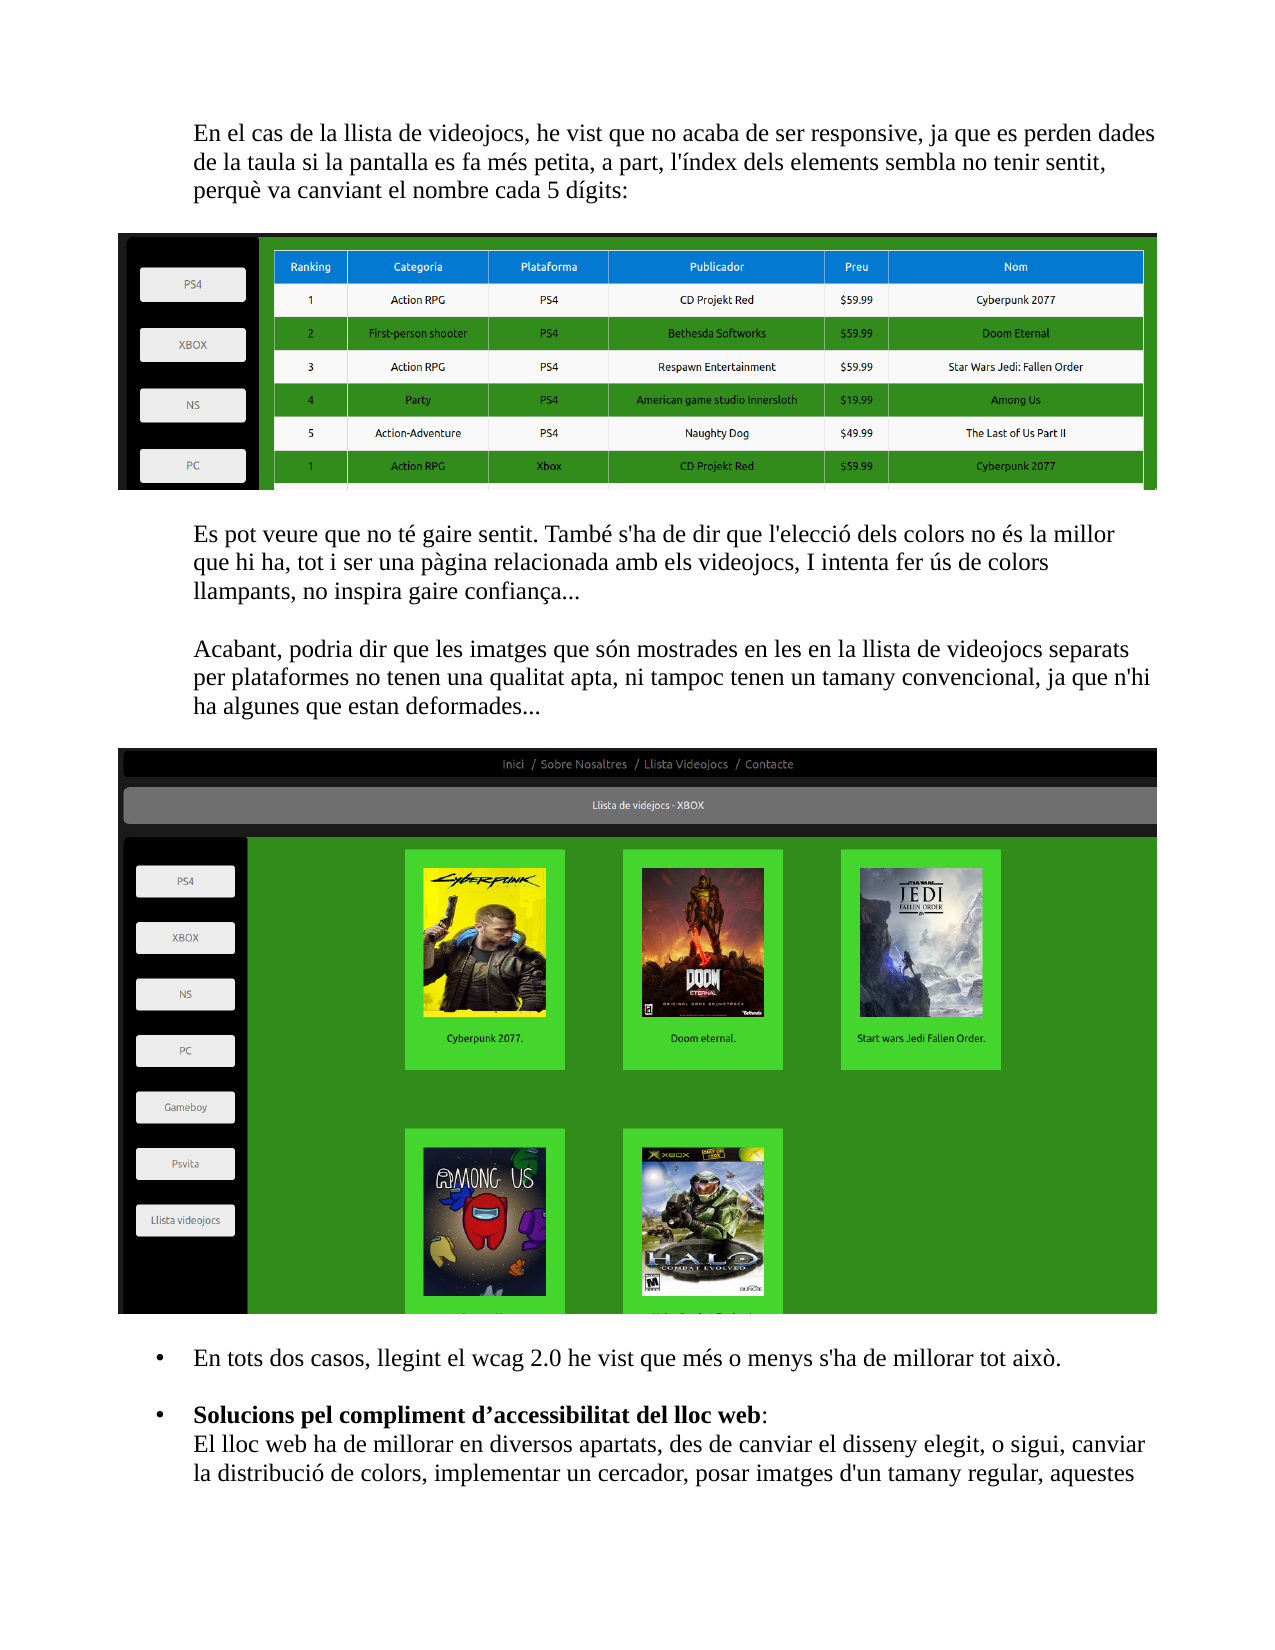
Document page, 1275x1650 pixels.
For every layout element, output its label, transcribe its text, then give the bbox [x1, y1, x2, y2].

list En tots dos casos, llegint el wcag 2.0 he vist que més o menys s'ha de millorar tot això. [156, 1343, 1157, 1372]
list Acabant, podria dir que les imatges que són mostrades en les en la llista de videojocs separats per plataformes no tenen una qualitat apta, ni tampoc tenen un tamany convencional, ja que n'hi ha algunes que estan deformades... [156, 634, 1157, 720]
picture [118, 233, 1157, 490]
list Es pot veure que no té gaire sentit. També s'ha de dir que l'elecció dels colors no és la millor que hi ha, tot i ser una pàgina relacionada amb els videojocs, I intenta fer ús de colors llampants, no inspira gaire confiança... [156, 519, 1157, 605]
list Solucions pel compliment d’accessibilitat del lloc web: [156, 1400, 1157, 1429]
list El lloc web ha de millorar en diversos apartats, des de canviar el disseny elegit, o sigui, canviar la distribució de colors, implementar un cercador, posar imatges d'un tamany regular, aquestes [156, 1429, 1157, 1487]
list En el cas de la llista de videojocs, he vist que no acaba de ser responsive, ja que es perden dades de la taula si la pantalla es fa més petita, a part, l'índex dels elements sembla no tenir sentit, perquè va canviant el nombre cada 5 dígits: [156, 118, 1157, 204]
picture [118, 748, 1157, 1314]
